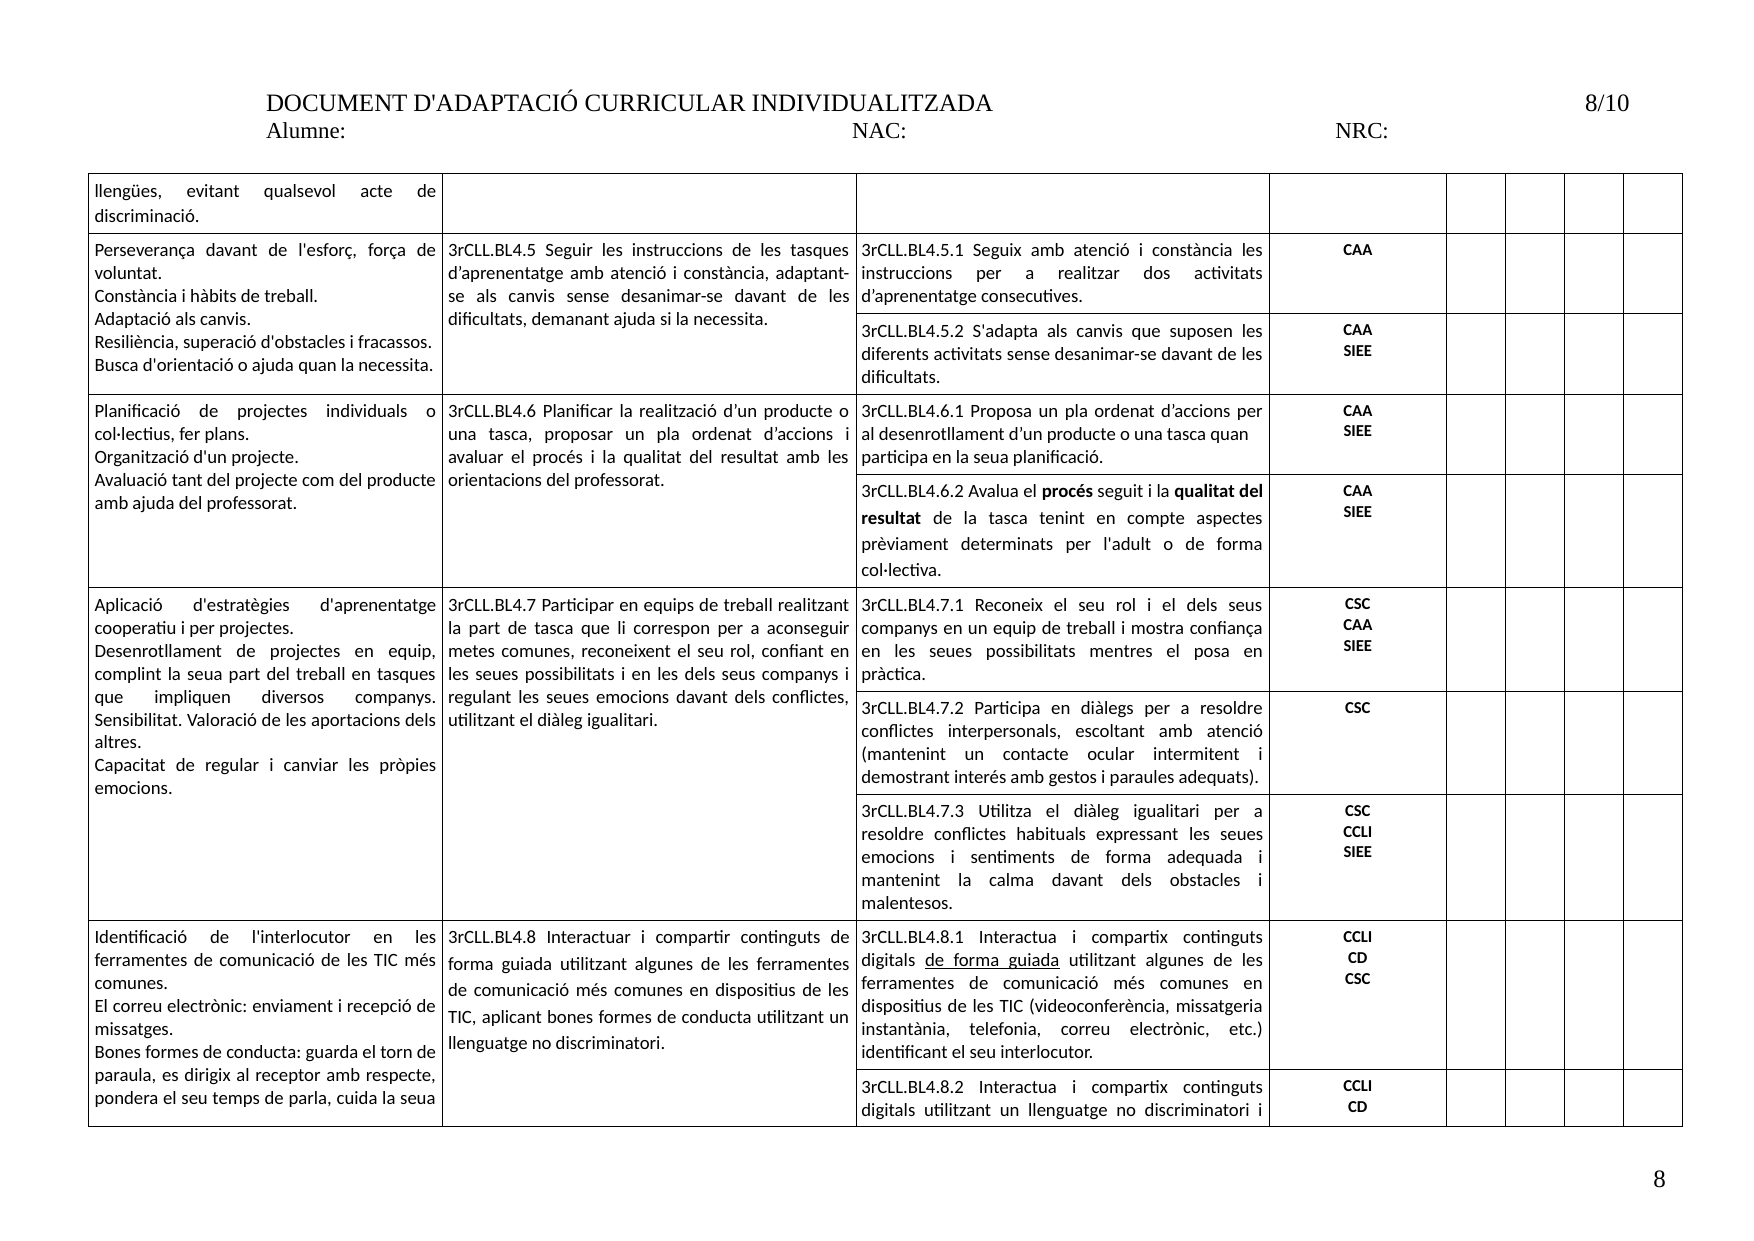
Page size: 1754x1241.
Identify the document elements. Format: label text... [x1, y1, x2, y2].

table_cell CAA SIEE [1270, 314, 1446, 393]
table_cell 3rCLL.BL4.5.1 Seguix amb atenció i constància les instruccions per a realitzar dos activitats d’aprenentatge consecutives. [857, 234, 1269, 313]
table_cell [1624, 1070, 1682, 1126]
table_cell [1506, 174, 1564, 233]
table_cell CAA SIEE [1270, 475, 1446, 587]
table_cell 3rCLL.BL4.6 Planificar la realització d’un producte o una tasca, proposar un pla ordenat d’accions i avaluar el procés i la qualitat del resultat amb les orientacions del professorat. [443, 395, 856, 587]
table_cell 3rCLL.BL4.8.2 Interactua i compartix continguts digitals utilitzant un llenguatge no discriminatori i [857, 1070, 1269, 1126]
table_cell [1624, 475, 1682, 587]
table_cell [1447, 692, 1505, 794]
table_cell [1506, 314, 1564, 393]
table_cell [1624, 921, 1682, 1069]
table_cell [1565, 921, 1623, 1069]
table_cell [1506, 921, 1564, 1069]
table_cell [1565, 174, 1623, 233]
table_cell [1447, 921, 1505, 1069]
table_cell [1565, 1070, 1623, 1126]
table_cell 3rCLL.BL4.5.2 S'adapta als canvis que suposen les diferents activitats sense desanimar-se davant de les dificultats. [857, 314, 1269, 393]
table_cell CSC CCLI SIEE [1270, 795, 1446, 920]
table_cell [443, 174, 856, 233]
table_cell [1565, 588, 1623, 691]
table_cell [1565, 795, 1623, 920]
table_cell [1624, 174, 1682, 233]
table_cell [1506, 395, 1564, 474]
table_cell 3rCLL.BL4.7.1 Reconeix el seu rol i el dels seus companys en un equip de treball i mostra confiança en les seues possibilitats mentres el posa en pràctica. [857, 588, 1269, 691]
table_cell [1447, 234, 1505, 313]
table_cell [1447, 314, 1505, 393]
table_cell 3rCLL.BL4.8 Interactuar i compartir continguts de forma guiada utilitzant algunes de les ferramentes de comunicació més comunes en dispositius de les TIC, aplicant bones formes de conducta utilitzant un llenguatge no discriminatori. [443, 921, 856, 1126]
table_cell [1447, 395, 1505, 474]
table_cell [1565, 692, 1623, 794]
table_cell 3rCLL.BL4.5 Seguir les instruccions de les tasques d’aprenentatge amb atenció i constància, adaptant-se als canvis sense desanimar-se davant de les dificultats, demanant ajuda si la necessita. [443, 234, 856, 393]
table_cell 3rCLL.BL4.7 Participar en equips de treball realitzant la part de tasca que li correspon per a aconseguir metes comunes, reconeixent el seu rol, confiant en les seues possibilitats i en les dels seus companys i regulant les seues emocions davant dels conflictes, utilitzant el diàleg igualitari. [443, 588, 856, 920]
table_cell [1565, 395, 1623, 474]
table_cell 3rCLL.BL4.6.1 Proposa un pla ordenat d’accions per al desenrotllament d’un producte o una tasca quan participa en la seua planificació. [857, 395, 1269, 474]
table_cell CSC CAA SIEE [1270, 588, 1446, 691]
table_cell 3rCLL.BL4.7.3 Utilitza el diàleg igualitari per a resoldre conflictes habituals expressant les seues emocions i sentiments de forma adequada i mantenint la calma davant dels obstacles i malentesos. [857, 795, 1269, 920]
table_cell [1565, 234, 1623, 313]
table_cell CCLI CD CSC [1270, 921, 1446, 1069]
table_cell Planificació de projectes individuals o col·lectius, fer plans. Organització d'un projecte. Avaluació tant del projecte com del producte amb ajuda del professorat. [89, 395, 442, 587]
table_cell [1506, 234, 1564, 313]
table_cell 3rCLL.BL4.8.1 Interactua i compartix continguts digitals de forma guiada utilitzant algunes de les ferramentes de comunicació més comunes en dispositius de les TIC (videoconferència, missatgeria instantània, telefonia, correu electrònic, etc.) identificant el seu interlocutor. [857, 921, 1269, 1069]
table_cell [1624, 795, 1682, 920]
table_cell [1447, 174, 1505, 233]
table_cell [1506, 795, 1564, 920]
table_cell [1447, 1070, 1505, 1126]
table_cell Perseverança davant de l'esforç, força de voluntat. Constància i hàbits de treball. Adaptació als canvis. Resiliència, superació d'obstacles i fracassos. Busca d'orientació o ajuda quan la necessita. [89, 234, 442, 393]
table_cell Aplicació d'estratègies d'aprenentatge cooperatiu i per projectes. Desenrotllament de projectes en equip, complint la seua part del treball en tasques que impliquen diversos companys. Sensibilitat. Valoració de les aportacions dels altres. Capacitat de regular i canviar les pròpies emocions. [89, 588, 442, 920]
table_cell CCLI CD [1270, 1070, 1446, 1126]
table_cell [1624, 234, 1682, 313]
table_cell [1447, 795, 1505, 920]
table_cell [1270, 174, 1446, 233]
table_cell [1447, 588, 1505, 691]
table_cell [857, 174, 1269, 233]
table_cell Identificació de l'interlocutor en les ferramentes de comunicació de les TIC més comunes. El correu electrònic: enviament i recepció de missatges. Bones formes de conducta: guarda el torn de paraula, es dirigix al receptor amb respecte, pondera el seu temps de parla, cuida la seua [89, 921, 442, 1126]
table_cell CAA SIEE [1270, 395, 1446, 474]
table_cell [1447, 475, 1505, 587]
table_cell llengües, evitant qualsevol acte de discriminació. [89, 174, 442, 233]
table_cell [1506, 588, 1564, 691]
table_cell [1624, 692, 1682, 794]
table_cell 3rCLL.BL4.6.2 Avalua el procés seguit i la qualitat del resultat de la tasca tenint en compte aspectes prèviament determinats per l'adult o de forma col·lectiva. [857, 475, 1269, 587]
table_cell [1565, 475, 1623, 587]
table_cell [1624, 314, 1682, 393]
table_cell CAA [1270, 234, 1446, 313]
table_cell [1506, 1070, 1564, 1126]
table_cell [1565, 314, 1623, 393]
table_cell [1624, 588, 1682, 691]
table_cell [1624, 395, 1682, 474]
table_cell CSC [1270, 692, 1446, 794]
table_cell 3rCLL.BL4.7.2 Participa en diàlegs per a resoldre conflictes interpersonals, escoltant amb atenció (mantenint un contacte ocular intermitent i demostrant interés amb gestos i paraules adequats). [857, 692, 1269, 794]
table_cell [1506, 692, 1564, 794]
table_cell [1506, 475, 1564, 587]
